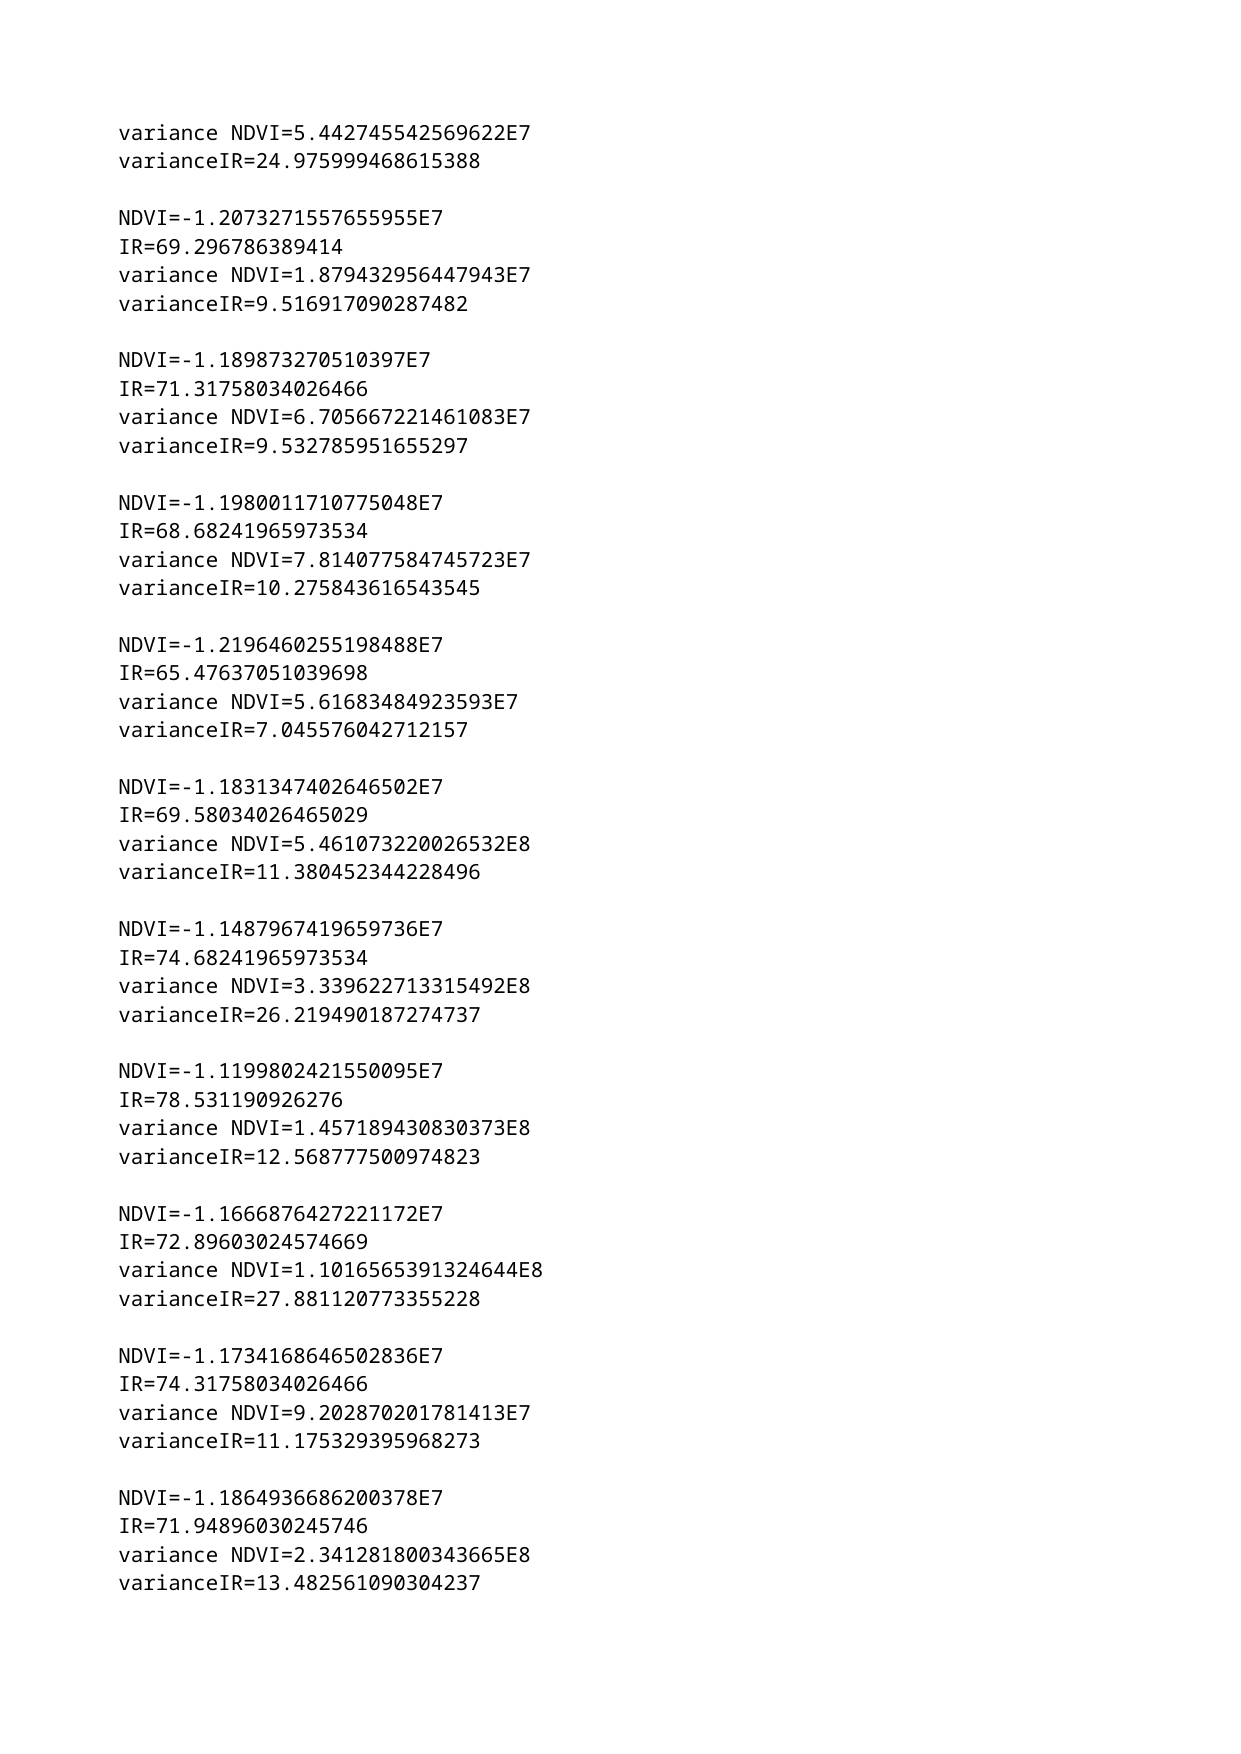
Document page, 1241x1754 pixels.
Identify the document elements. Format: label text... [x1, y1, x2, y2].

text IR=74.68241965973534 [118, 943, 1122, 971]
text variance NDVI=3.339622713315492E8 [118, 971, 1122, 1000]
text varianceIR=9.516917090287482 [118, 289, 1122, 317]
text varianceIR=9.532785951655297 [118, 431, 1122, 459]
text IR=69.58034026465029 [118, 801, 1122, 829]
text variance NDVI=2.341281800343665E8 [118, 1540, 1122, 1568]
text IR=71.94896030245746 [118, 1512, 1122, 1540]
text varianceIR=10.275843616543545 [118, 573, 1122, 602]
text NDVI=-1.2073271557655955E7 [118, 203, 1122, 232]
text variance NDVI=6.705667221461083E7 [118, 402, 1122, 431]
text NDVI=-1.1734168646502836E7 [118, 1341, 1122, 1369]
text NDVI=-1.1487967419659736E7 [118, 914, 1122, 943]
text varianceIR=12.568777500974823 [118, 1142, 1122, 1170]
text varianceIR=24.975999468615388 [118, 147, 1122, 175]
text IR=74.31758034026466 [118, 1369, 1122, 1398]
text IR=69.296786389414 [118, 232, 1122, 260]
text variance NDVI=9.202870201781413E7 [118, 1398, 1122, 1426]
text NDVI=-1.1666876427221172E7 [118, 1199, 1122, 1227]
text variance NDVI=7.814077584745723E7 [118, 545, 1122, 573]
text variance NDVI=1.457189430830373E8 [118, 1113, 1122, 1142]
text IR=71.31758034026466 [118, 374, 1122, 402]
text varianceIR=11.380452344228496 [118, 857, 1122, 886]
text IR=68.68241965973534 [118, 516, 1122, 545]
text variance NDVI=5.461073220026532E8 [118, 829, 1122, 857]
text NDVI=-1.1199802421550095E7 [118, 1057, 1122, 1085]
text variance NDVI=1.1016565391324644E8 [118, 1256, 1122, 1284]
text varianceIR=26.219490187274737 [118, 1000, 1122, 1028]
text IR=78.531190926276 [118, 1085, 1122, 1113]
text varianceIR=11.175329395968273 [118, 1426, 1122, 1455]
text NDVI=-1.2196460255198488E7 [118, 630, 1122, 658]
text variance NDVI=5.61683484923593E7 [118, 687, 1122, 715]
text variance NDVI=1.879432956447943E7 [118, 260, 1122, 289]
text NDVI=-1.1831347402646502E7 [118, 772, 1122, 801]
text NDVI=-1.1864936686200378E7 [118, 1483, 1122, 1512]
text variance NDVI=5.442745542569622E7 [118, 118, 1122, 147]
text IR=65.47637051039698 [118, 658, 1122, 687]
text varianceIR=27.881120773355228 [118, 1284, 1122, 1312]
text NDVI=-1.1980011710775048E7 [118, 488, 1122, 516]
text varianceIR=13.482561090304237 [118, 1568, 1122, 1597]
text IR=72.89603024574669 [118, 1227, 1122, 1256]
text varianceIR=7.045576042712157 [118, 715, 1122, 744]
text NDVI=-1.189873270510397E7 [118, 346, 1122, 374]
